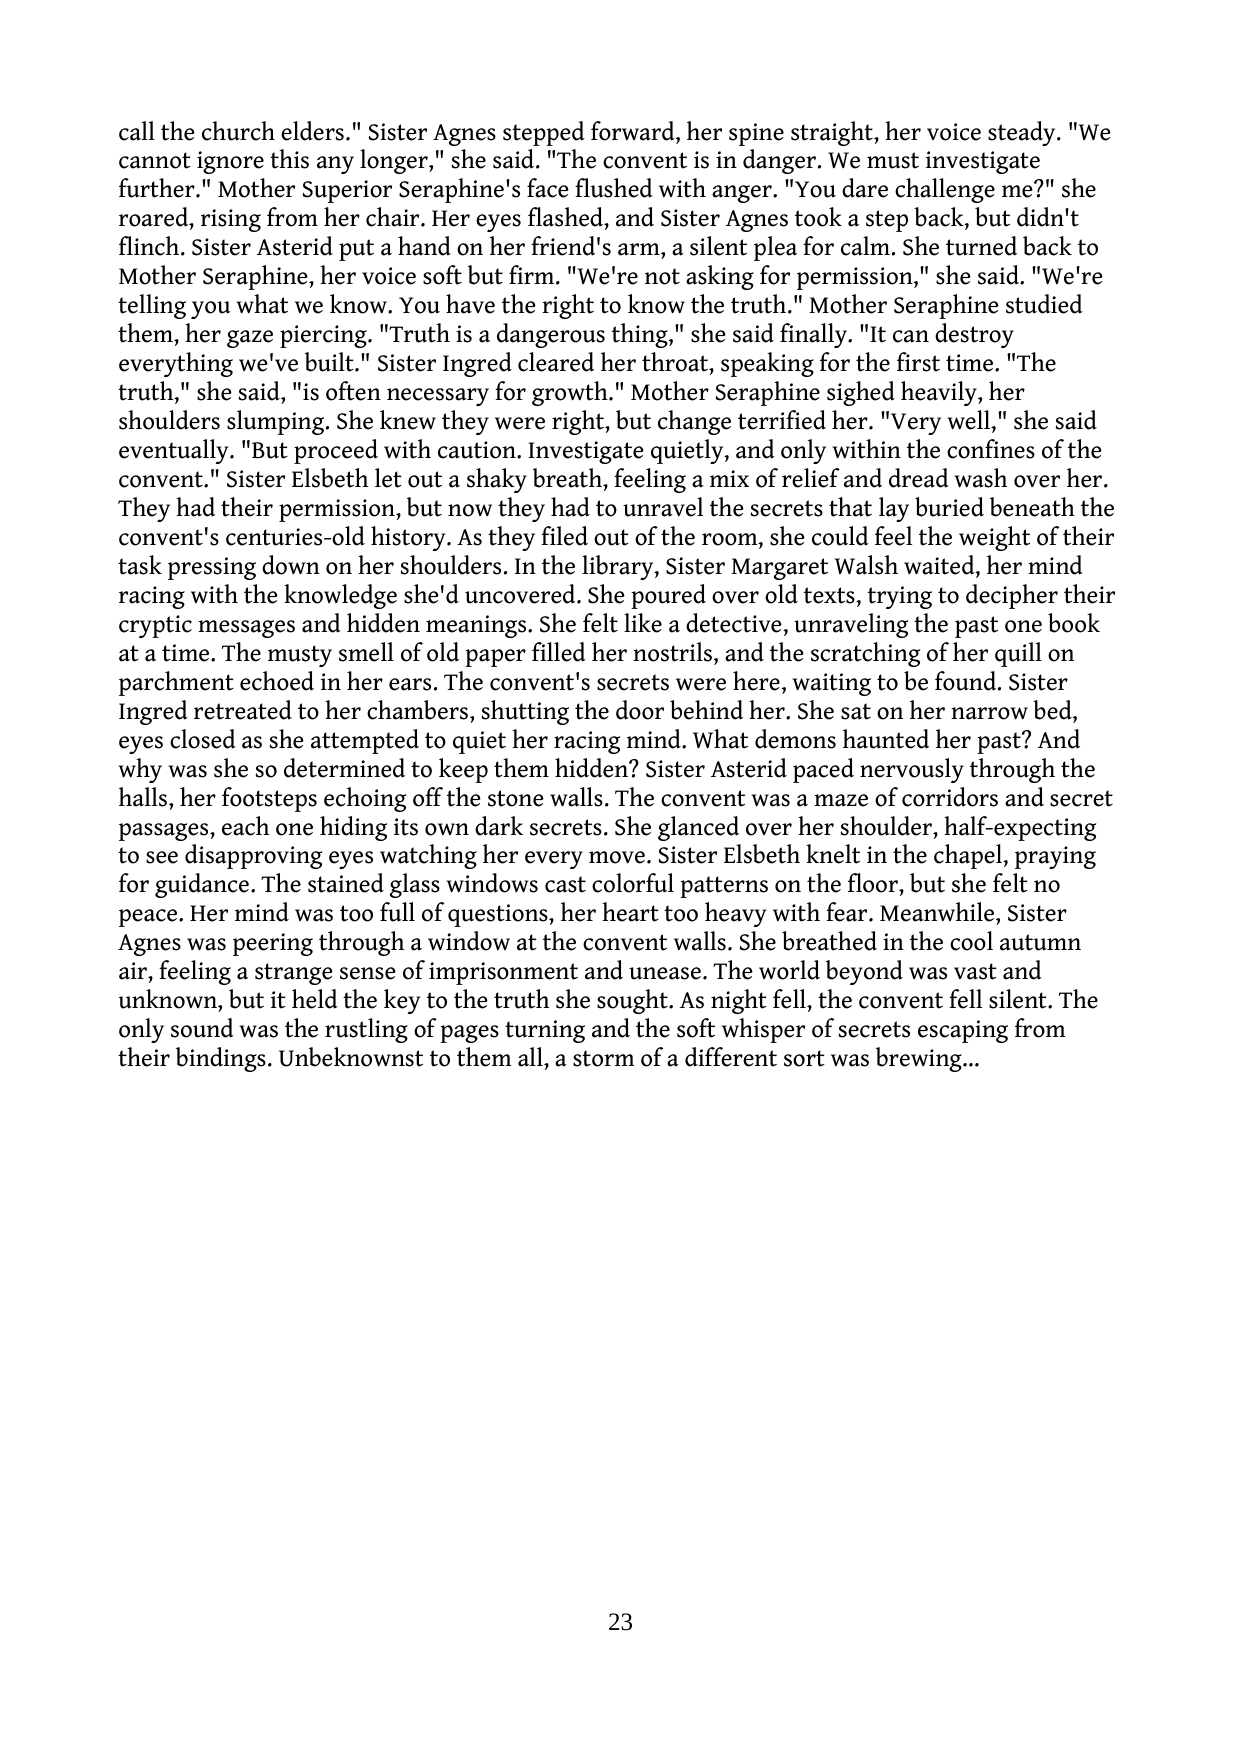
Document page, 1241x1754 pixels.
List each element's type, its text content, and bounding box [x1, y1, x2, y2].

text call the church elders." Sister Agnes stepped forward, her spine straight, her voice steady. "We cannot ignore this any longer," she said. "The convent is in danger. We must investigate further." Mother Superior Seraphine's face flushed with anger. "You dare challenge me?" she roared, rising from her chair. Her eyes flashed, and Sister Agnes took a step back, but didn't flinch. Sister Asterid put a hand on her friend's arm, a silent plea for calm. She turned back to Mother Seraphine, her voice soft but firm. "We're not asking for permission," she said. "We're telling you what we know. You have the right to know the truth." Mother Seraphine studied them, her gaze piercing. "Truth is a dangerous thing," she said finally. "It can destroy everything we've built." Sister Ingred cleared her throat, speaking for the first time. "The truth," she said, "is often necessary for growth." Mother Seraphine sighed heavily, her shoulders slumping. She knew they were right, but change terrified her. "Very well," she said eventually. "But proceed with caution. Investigate quietly, and only within the confines of the convent." Sister Elsbeth let out a shaky breath, feeling a mix of relief and dread wash over her. They had their permission, but now they had to unravel the secrets that lay buried beneath the convent's centuries-old history. As they filed out of the room, she could feel the weight of their task pressing down on her shoulders. In the library, Sister Margaret Walsh waited, her mind racing with the knowledge she'd uncovered. She poured over old texts, trying to decipher their cryptic messages and hidden meanings. She felt like a detective, unraveling the past one book at a time. The musty smell of old paper filled her nostrils, and the scratching of her quill on parchment echoed in her ears. The convent's secrets were here, waiting to be found. Sister Ingred retreated to her chambers, shutting the door behind her. She sat on her narrow bed, eyes closed as she attempted to quiet her racing mind. What demons haunted her past? And why was she so determined to keep them hidden? Sister Asterid paced nervously through the halls, her footsteps echoing off the stone walls. The convent was a maze of corridors and secret passages, each one hiding its own dark secrets. She glanced over her shoulder, half-expecting to see disapproving eyes watching her every move. Sister Elsbeth knelt in the chapel, praying for guidance. The stained glass windows cast colorful patterns on the floor, but she felt no peace. Her mind was too full of questions, her heart too heavy with fear. Meanwhile, Sister Agnes was peering through a window at the convent walls. She breathed in the cool autumn air, feeling a strange sense of imprisonment and unease. The world beyond was vast and unknown, but it held the key to the truth she sought. As night fell, the convent fell silent. The only sound was the rustling of pages turning and the soft whisper of secrets escaping from their bindings. Unbeknownst to them all, a storm of a different sort was brewing… [118, 118, 1122, 1074]
